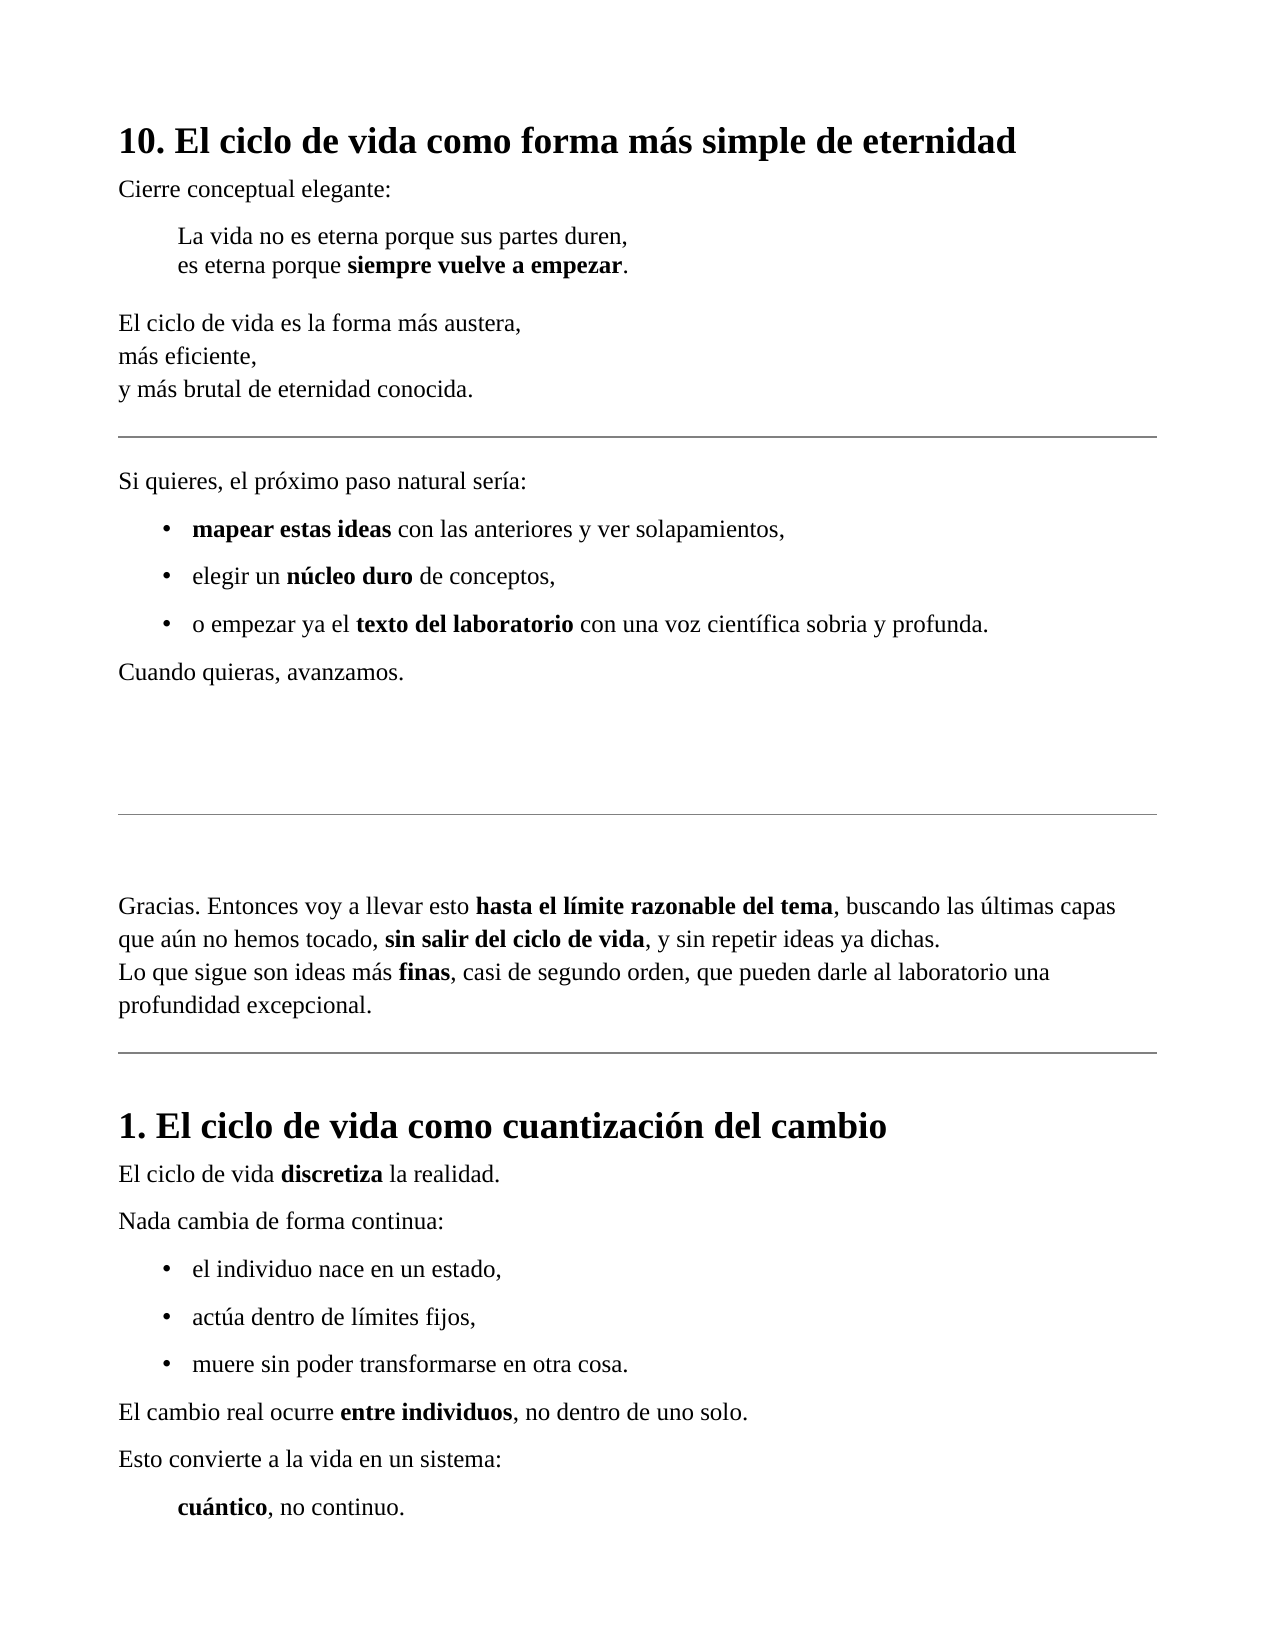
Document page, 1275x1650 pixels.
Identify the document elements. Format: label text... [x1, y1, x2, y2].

text El ciclo de vida discretiza la realidad. [118, 1159, 1157, 1187]
subtitle 10. El ciclo de vida como forma más simple de eternidad [118, 118, 1157, 161]
text Cierre conceptual elegante: [118, 174, 1157, 202]
list o empezar ya el texto del laboratorio con una voz científica sobria y profunda. [162, 609, 1157, 638]
list elegir un núcleo duro de conceptos, [162, 561, 1157, 590]
list actúa dentro de límites fijos, [162, 1302, 1157, 1330]
text Cuando quieras, avanzamos. [118, 657, 1157, 685]
text El ciclo de vida es la forma más austera, más eficiente, y más brutal de eternidad conocida. [118, 308, 1157, 403]
text El cambio real ocurre entre individuos, no dentro de uno solo. [118, 1397, 1157, 1426]
subtitle 1. El ciclo de vida como cuantización del cambio [118, 1103, 1157, 1146]
text Nada cambia de forma continua: [118, 1206, 1157, 1235]
list mapear estas ideas con las anteriores y ver solapamientos, [162, 514, 1157, 543]
text cuántico, no continuo. [177, 1492, 1098, 1521]
text Esto convierte a la vida en un sistema: [118, 1444, 1157, 1473]
text Gracias. Entonces voy a llevar esto hasta el límite razonable del tema, buscando las últimas capas que aún no hemos tocado, sin salir del ciclo de vida, y sin repetir ideas ya dichas. Lo que sigue son ideas más finas, casi de segundo orden, que pueden darle al laboratorio una profundidad excepcional. [118, 891, 1157, 1019]
list el individuo nace en un estado, [162, 1254, 1157, 1283]
text La vida no es eterna porque sus partes duren, es eterna porque siempre vuelve a empezar. [177, 221, 1098, 279]
list muere sin poder transformarse en otra cosa. [162, 1349, 1157, 1378]
text Si quieres, el próximo paso natural sería: [118, 466, 1157, 495]
